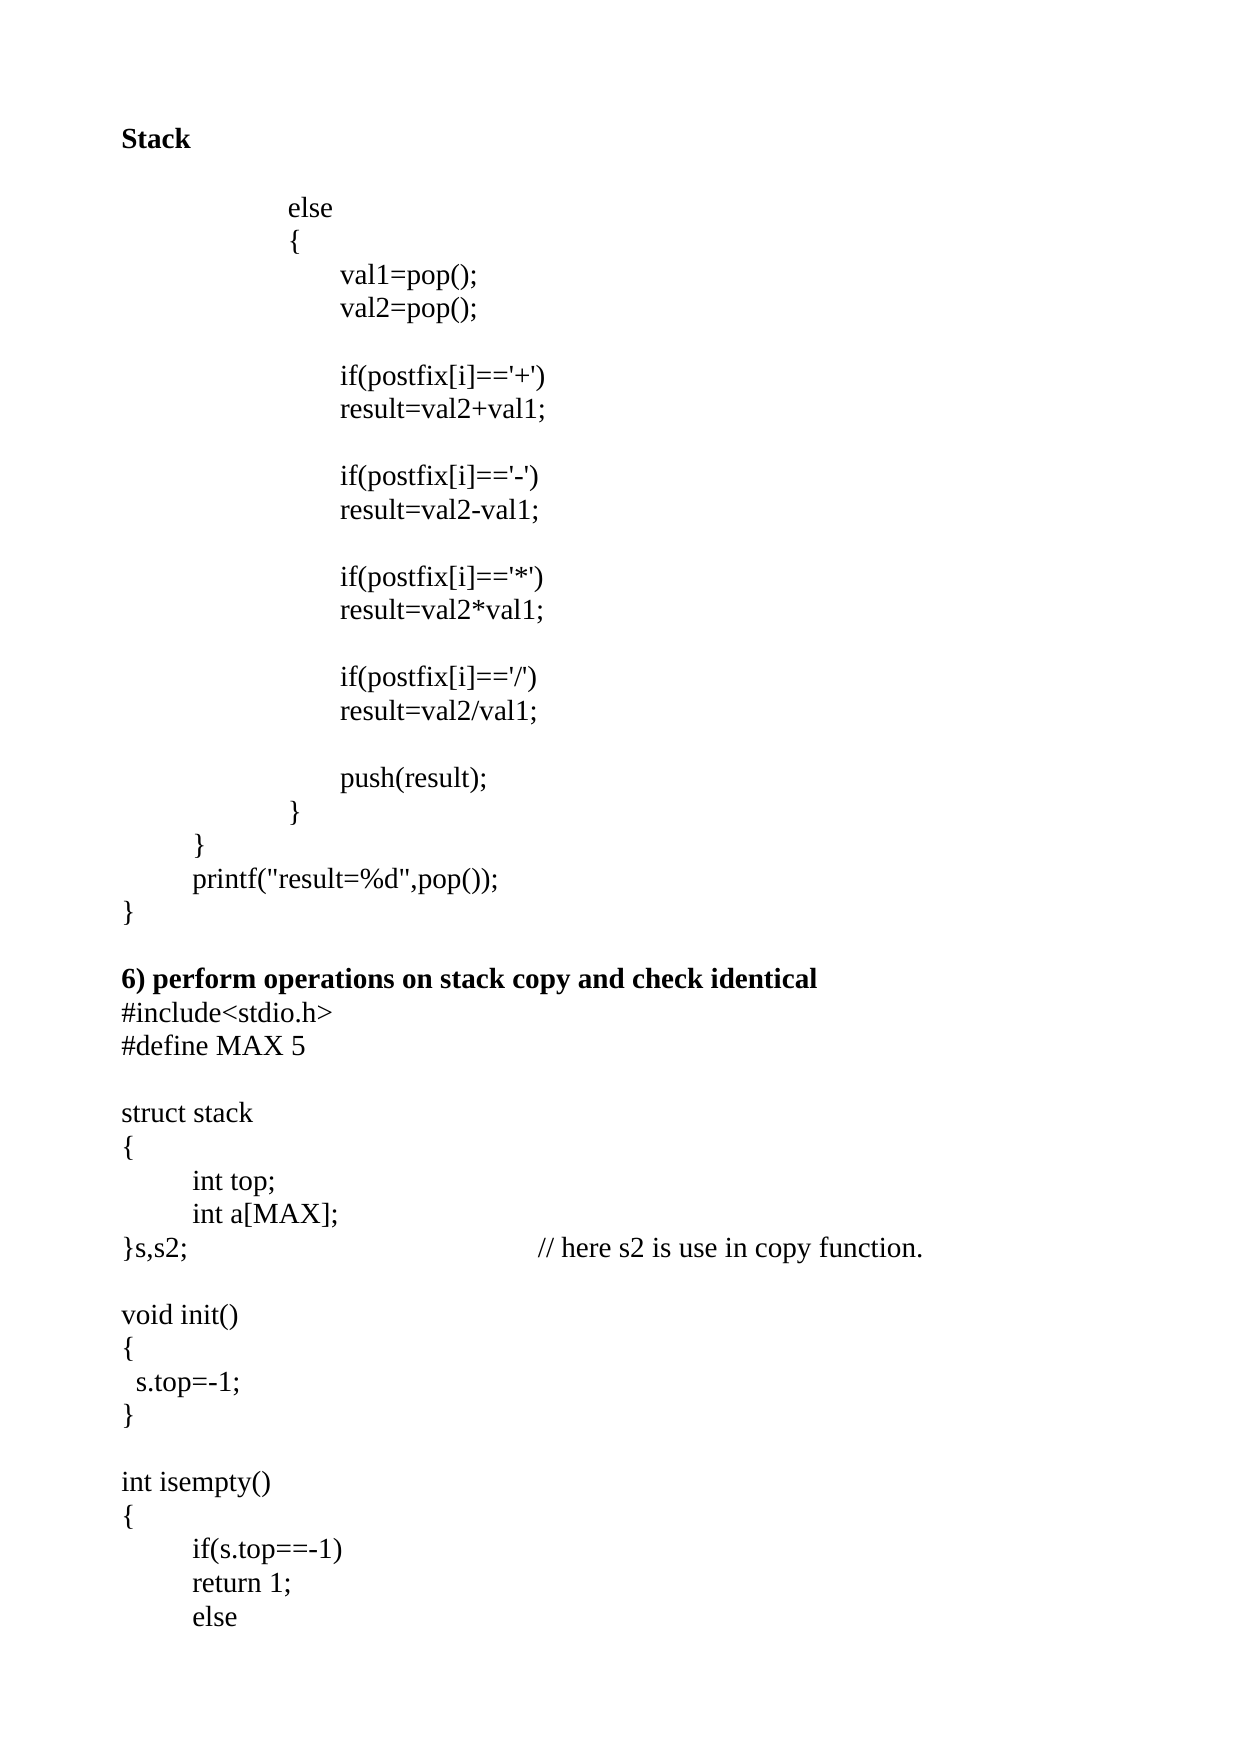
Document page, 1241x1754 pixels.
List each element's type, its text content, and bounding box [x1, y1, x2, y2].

text val2=pop(); [118, 291, 1122, 324]
text { [118, 1129, 1122, 1163]
text if(s.top==-1) [118, 1532, 1122, 1565]
text else [118, 1599, 1122, 1635]
text if(postfix[i]=='/') [118, 659, 1122, 693]
text val1=pop(); [118, 257, 1122, 291]
text } [118, 827, 1122, 861]
text if(postfix[i]=='*') [118, 559, 1122, 592]
text int isempty() [118, 1464, 1122, 1498]
text { [118, 223, 1122, 257]
text { [118, 1330, 1122, 1364]
text int top; [118, 1163, 1122, 1196]
text } [118, 794, 1122, 827]
text struct stack [118, 1096, 1122, 1129]
text result=val2+val1; [118, 391, 1122, 425]
text s.top=-1; [118, 1364, 1122, 1397]
text int a[MAX]; [118, 1196, 1122, 1230]
text else [118, 187, 1122, 223]
text } [118, 1397, 1122, 1431]
text if(postfix[i]=='+') [118, 358, 1122, 391]
text printf("result=%d",pop()); [118, 861, 1122, 894]
text 6) perform operations on stack copy and check identical [118, 961, 1122, 995]
text #define MAX 5 [118, 1028, 1122, 1062]
text } [118, 894, 1122, 928]
text }s,s2; // here s2 is use in copy function. [118, 1230, 1122, 1263]
text void init() [118, 1297, 1122, 1330]
text #include<stdio.h> [118, 995, 1122, 1028]
text return 1; [118, 1565, 1122, 1599]
text result=val2*val1; [118, 592, 1122, 626]
text result=val2/val1; [118, 693, 1122, 727]
text result=val2-val1; [118, 492, 1122, 525]
text { [118, 1498, 1122, 1532]
text if(postfix[i]=='-') [118, 458, 1122, 492]
text push(result); [118, 760, 1122, 794]
